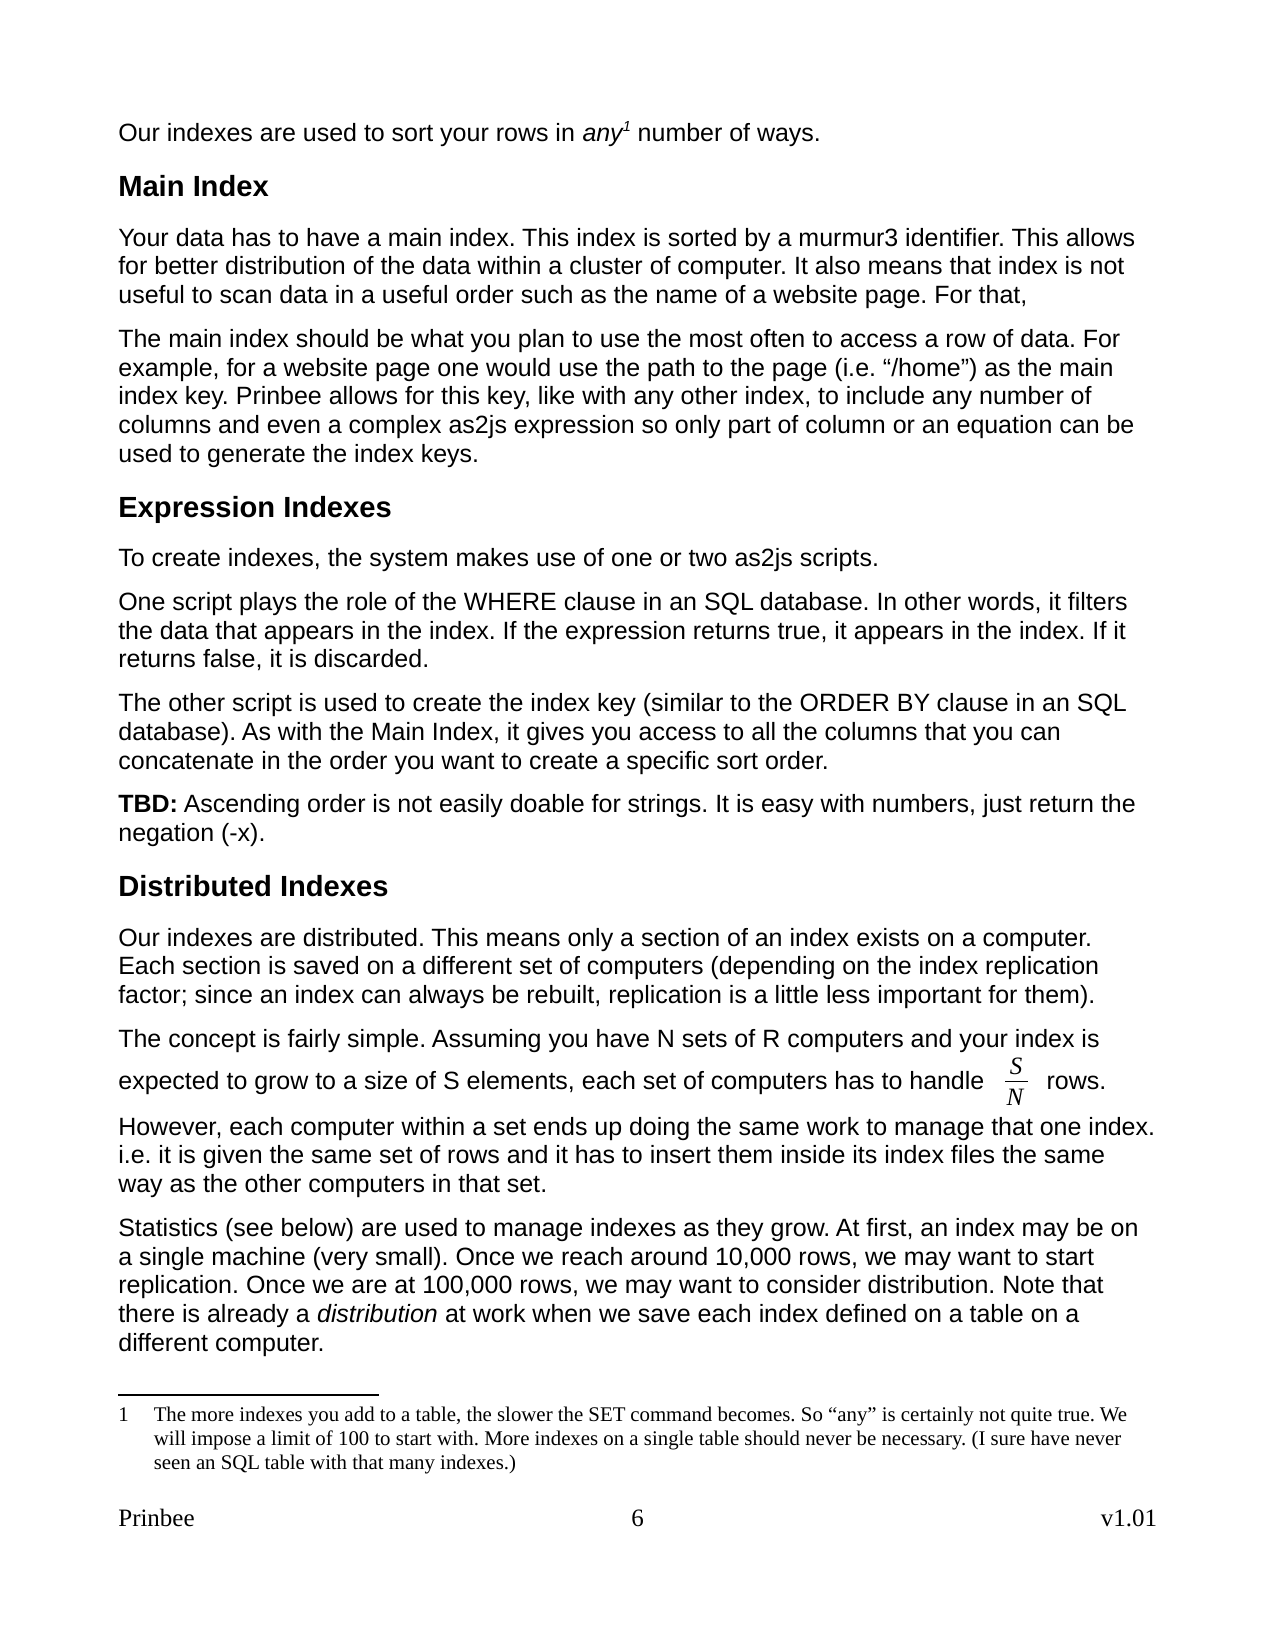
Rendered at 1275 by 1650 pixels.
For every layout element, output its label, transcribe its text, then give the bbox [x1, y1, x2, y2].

text Your data has to have a main index. This index is sorted by a murmur3 identifier. This allows for better distribution of the data within a cluster of computer. It also means that index is not useful to scan data in a useful order such as the name of a website page. For that, [118, 222, 1157, 309]
text The concept is fairly simple. Assuming you have N sets of R computers and your index is expected to grow to a size of S elements, each set of computers has to handlerows. However, each computer within a set ends up doing the same work to manage that one index. i.e. it is given the same set of rows and it has to insert them inside its index files the same way as the other computers in that set. [118, 1024, 1157, 1198]
text To create indexes, the system makes use of one or two as2js scripts. [118, 543, 1157, 572]
subtitle Main Index [118, 169, 1157, 202]
text The more indexes you add to a table, the slower the SET command becomes. So “any” is certainly not quite true. We will impose a limit of 100 to start with. More indexes on a single table should never be necessary. (I sure have never seen an SQL table with that many indexes.) [118, 1401, 1157, 1474]
text Statistics (see below) are used to manage indexes as they grow. At first, an index may be on a single machine (very small). Once we reach around 10,000 rows, we may want to start replication. Once we are at 100,000 rows, we may want to consider distribution. Note that there is already a distribution at work when we save each index defined on a table on a different computer. [118, 1213, 1157, 1356]
subtitle Distributed Indexes [118, 869, 1157, 902]
text Our indexes are used to sort your rows in any number of ways. [118, 118, 1157, 147]
text The main index should be what you plan to use the most often to access a row of data. For example, for a website page one would use the path to the page (i.e. “/home”) as the main index key. Prinbee allows for this key, like with any other index, to include any number of columns and even a complex as2js expression so only part of column or an equation can be used to generate the index keys. [118, 324, 1157, 467]
text TBD: Ascending order is not easily doable for strings. It is easy with numbers, just return the negation (-x). [118, 789, 1157, 847]
text One script plays the role of the WHERE clause in an SQL database. In other words, it filters the data that appears in the index. If the expression returns true, it appears in the index. If it returns false, it is discarded. [118, 587, 1157, 673]
text The other script is used to create the index key (similar to the ORDER BY clause in an SQL database). As with the Main Index, it gives you access to all the columns that you can concatenate in the order you want to create a specific sort order. [118, 688, 1157, 774]
subtitle Expression Indexes [118, 489, 1157, 523]
text Our indexes are distributed. This means only a section of an index exists on a computer. Each section is saved on a different set of computers (depending on the index replication factor; since an index can always be rebuilt, replication is a little less important for them). [118, 922, 1157, 1009]
